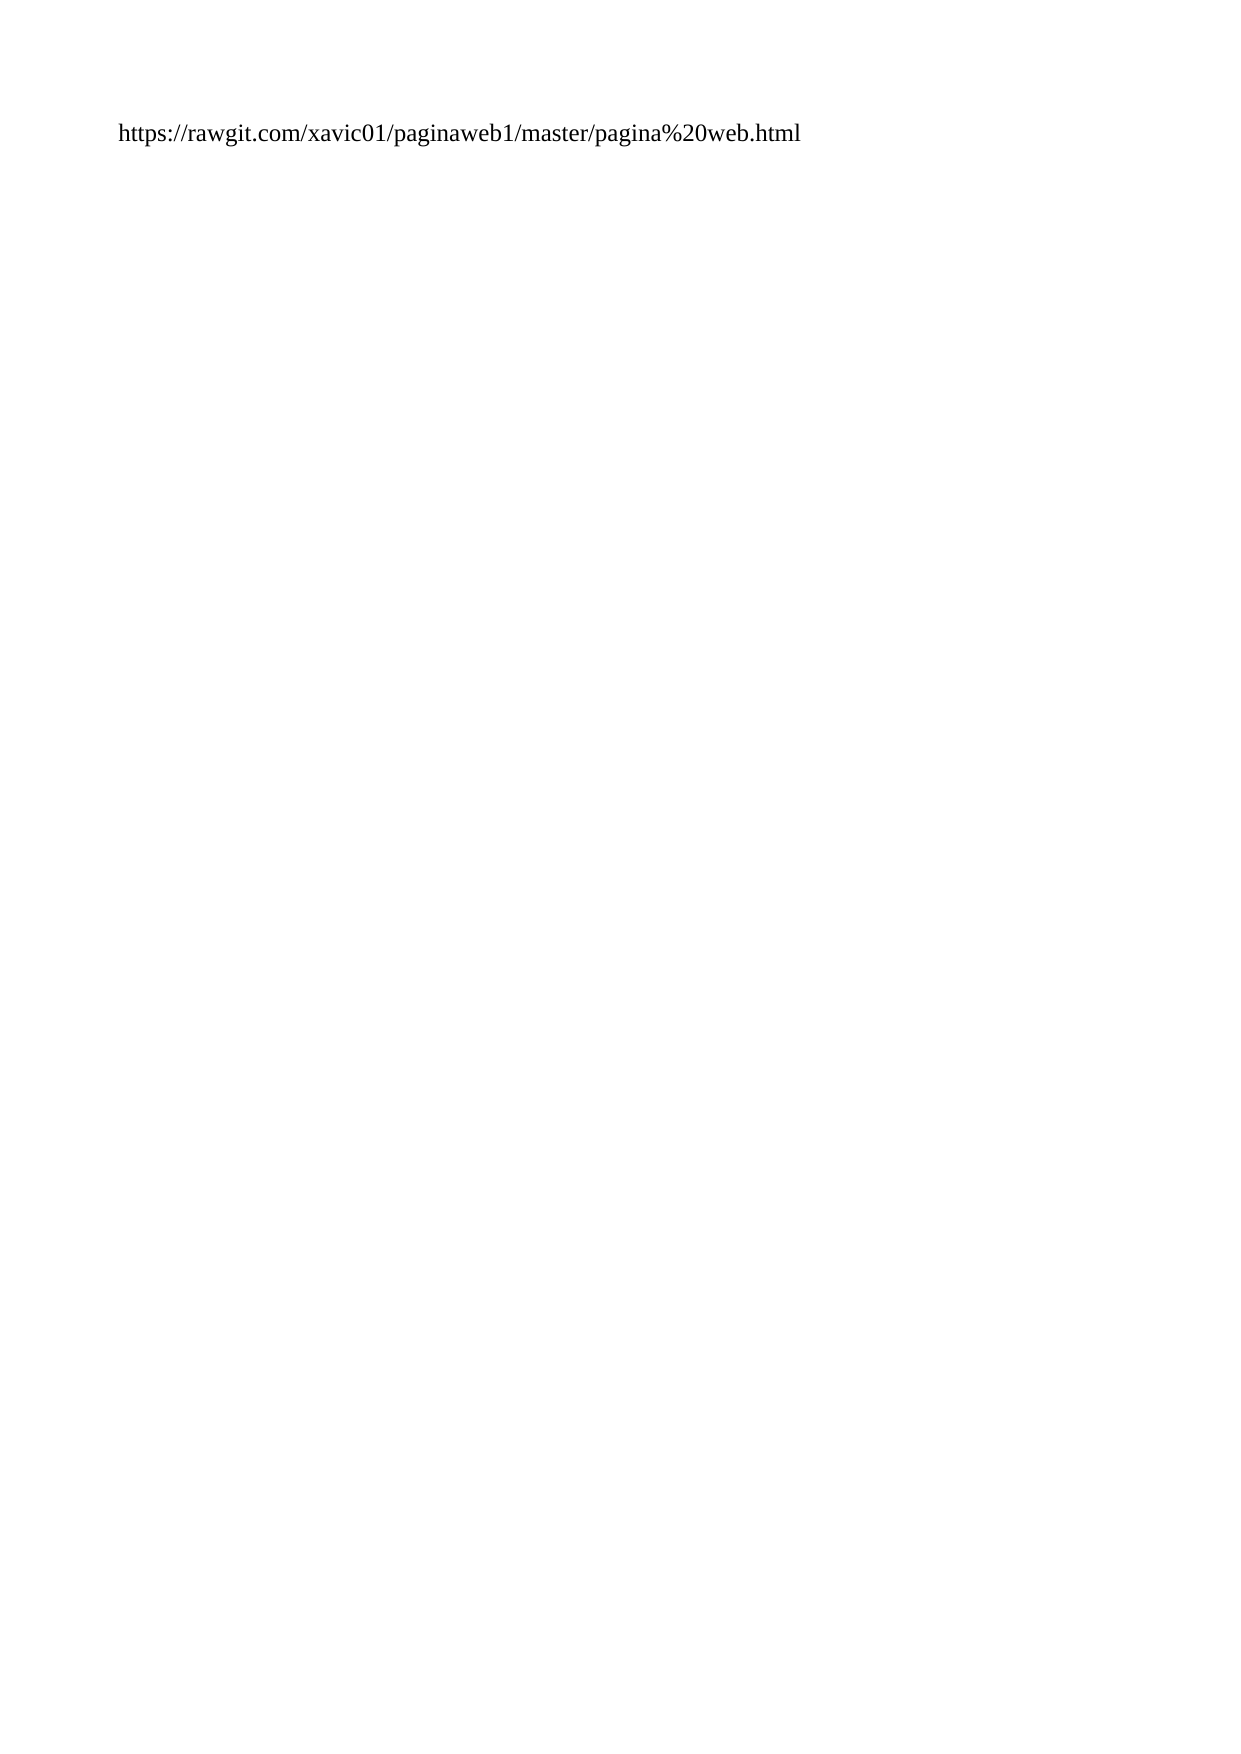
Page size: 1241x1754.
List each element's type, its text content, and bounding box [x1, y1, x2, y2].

text https://rawgit.com/xavic01/paginaweb1/master/pagina%20web.html [118, 118, 1122, 147]
